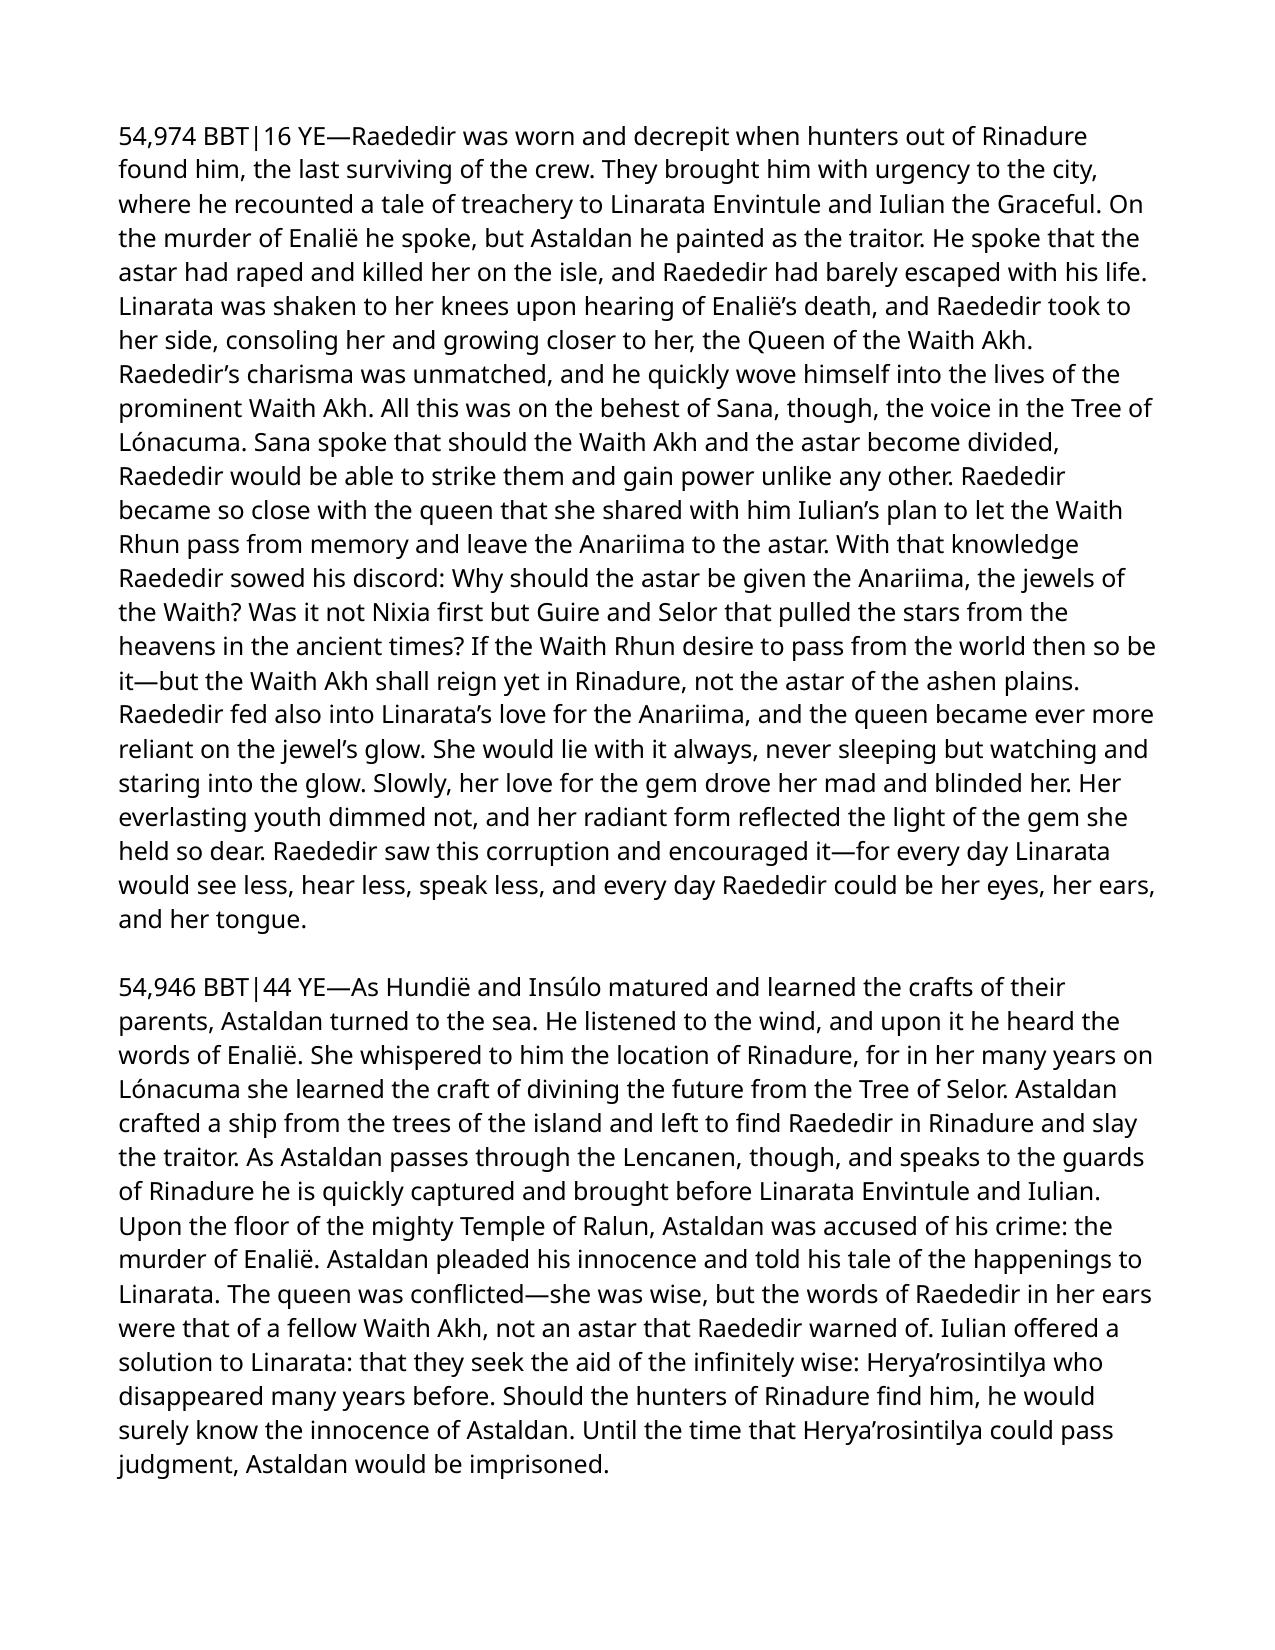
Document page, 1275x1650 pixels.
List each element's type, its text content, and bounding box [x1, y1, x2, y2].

text 54,946 BBT|44 YE—As Hundië and Insúlo matured and learned the crafts of their parents, Astaldan turned to the sea. He listened to the wind, and upon it he heard the words of Enalië. She whispered to him the location of Rinadure, for in her many years on Lónacuma she learned the craft of divining the future from the Tree of Selor. Astaldan crafted a ship from the trees of the island and left to find Raededir in Rinadure and slay the traitor. As Astaldan passes through the Lencanen, though, and speaks to the guards of Rinadure he is quickly captured and brought before Linarata Envintule and Iulian. Upon the floor of the mighty Temple of Ralun, Astaldan was accused of his crime: the murder of Enalië. Astaldan pleaded his innocence and told his tale of the happenings to Linarata. The queen was conflicted—she was wise, but the words of Raededir in her ears were that of a fellow Waith Akh, not an astar that Raededir warned of. Iulian offered a solution to Linarata: that they seek the aid of the infinitely wise: Herya’rosintilya who disappeared many years before. Should the hunters of Rinadure find him, he would surely know the innocence of Astaldan. Until the time that Herya’rosintilya could pass judgment, Astaldan would be imprisoned. [118, 970, 1157, 1481]
text 54,974 BBT|16 YE—Raededir was worn and decrepit when hunters out of Rinadure found him, the last surviving of the crew. They brought him with urgency to the city, where he recounted a tale of treachery to Linarata Envintule and Iulian the Graceful. On the murder of Enalië he spoke, but Astaldan he painted as the traitor. He spoke that the astar had raped and killed her on the isle, and Raededir had barely escaped with his life. Linarata was shaken to her knees upon hearing of Enalië’s death, and Raededir took to her side, consoling her and growing closer to her, the Queen of the Waith Akh. Raededir’s charisma was unmatched, and he quickly wove himself into the lives of the prominent Waith Akh. All this was on the behest of Sana, though, the voice in the Tree of Lónacuma. Sana spoke that should the Waith Akh and the astar become divided, Raededir would be able to strike them and gain power unlike any other. Raededir became so close with the queen that she shared with him Iulian’s plan to let the Waith Rhun pass from memory and leave the Anariima to the astar. With that knowledge Raededir sowed his discord: Why should the astar be given the Anariima, the jewels of the Waith? Was it not Nixia first but Guire and Selor that pulled the stars from the heavens in the ancient times? If the Waith Rhun desire to pass from the world then so be it—but the Waith Akh shall reign yet in Rinadure, not the astar of the ashen plains. Raededir fed also into Linarata’s love for the Anariima, and the queen became ever more reliant on the jewel’s glow. She would lie with it always, never sleeping but watching and staring into the glow. Slowly, her love for the gem drove her mad and blinded her. Her everlasting youth dimmed not, and her radiant form reflected the light of the gem she held so dear. Raededir saw this corruption and encouraged it—for every day Linarata would see less, hear less, speak less, and every day Raededir could be her eyes, her ears, and her tongue. [118, 118, 1157, 936]
